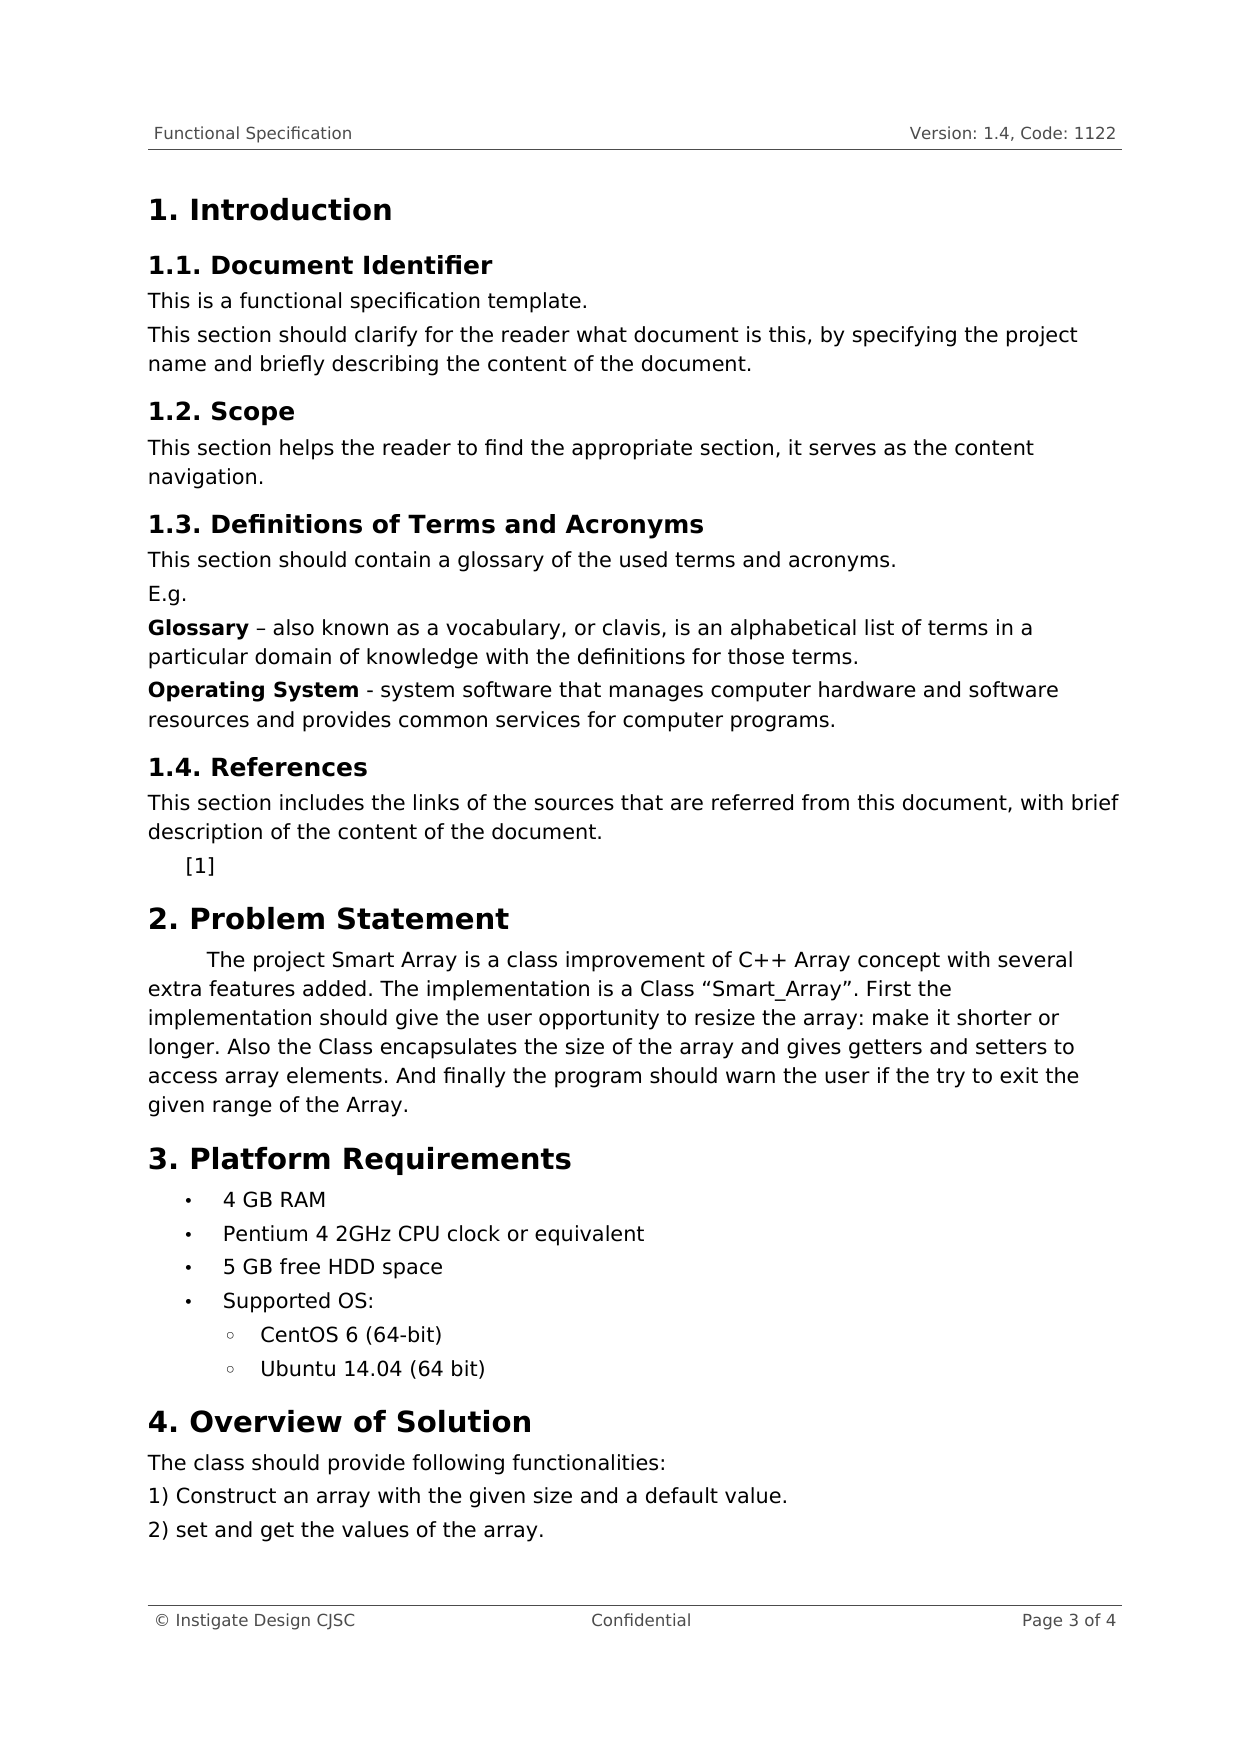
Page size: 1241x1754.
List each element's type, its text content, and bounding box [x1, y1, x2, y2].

subtitle Platform Requirements [148, 1142, 1122, 1176]
list 5 GB free HDD space [185, 1255, 1122, 1279]
subtitle Overview of Solution [148, 1405, 1122, 1439]
text The project Smart Array is a class improvement of C++ Array concept with several extra features added. The implementation is a Class “Smart_Array”. First the implementation should give the user opportunity to resize the array: make it shorter or longer. Also the Class encapsulates the size of the array and gives getters and setters to access array elements. And finally the program should warn the user if the try to exit the given range of the Array. [148, 948, 1122, 1118]
text 2) set and get the values of the array. [148, 1518, 1122, 1543]
subtitle Problem Statement [148, 902, 1122, 936]
subtitle Definitions of Terms and Acronyms [148, 510, 1122, 539]
text This section helps the reader to find the appropriate section, it serves as the content navigation. [148, 436, 1122, 489]
text This section includes the links of the sources that are referred from this document, with brief description of the content of the document. [148, 791, 1122, 844]
list Supported OS: [185, 1289, 1122, 1313]
text The class should provide following functionalities: [148, 1451, 1122, 1475]
list Pentium 4 2GHz CPU clock or equivalent [185, 1222, 1122, 1246]
subtitle Scope [148, 398, 1122, 427]
list 4 GB RAM [185, 1188, 1122, 1212]
subtitle Introduction [148, 194, 1122, 228]
text E.g. [148, 582, 1122, 606]
text Operating System - system software that manages computer hardware and software resources and provides common services for computer programs. [148, 678, 1122, 732]
text Glossary – also known as a vocabulary, or clavis, is an alphabetical list of terms in a particular domain of knowledge with the definitions for those terms. [148, 616, 1122, 669]
list CentOS 6 (64-bit) [223, 1323, 1122, 1347]
list Ubuntu 14.04 (64 bit) [223, 1357, 1122, 1381]
text This section should contain a glossary of the used terms and acronyms. [148, 548, 1122, 572]
text This section should clarify for the reader what document is this, by specifying the project name and briefly describing the content of the document. [148, 323, 1122, 376]
subtitle References [148, 753, 1122, 782]
text 1) Construct an array with the given size and a default value. [148, 1484, 1122, 1509]
text This is a functional specification template. [148, 289, 1122, 313]
subtitle Document Identifier [148, 251, 1122, 280]
